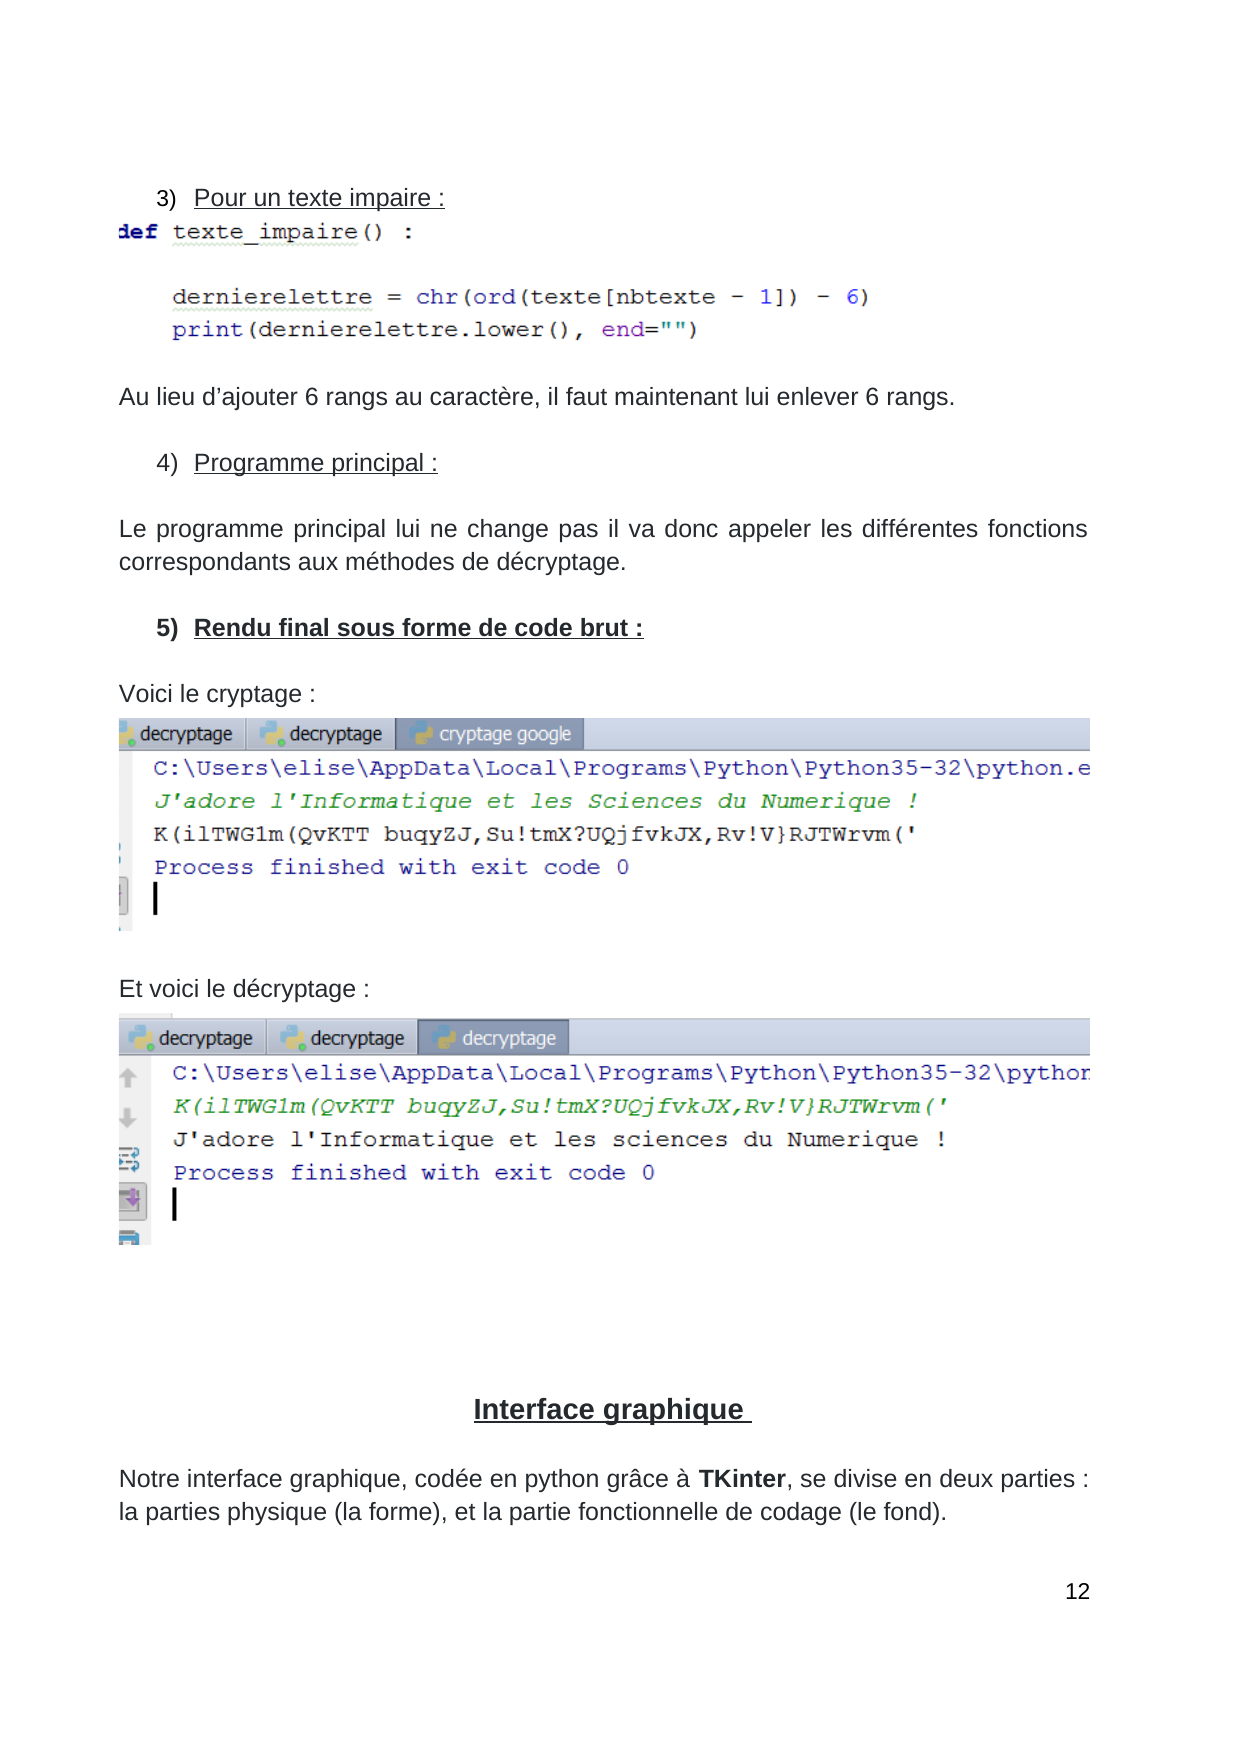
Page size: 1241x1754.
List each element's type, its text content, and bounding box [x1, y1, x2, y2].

picture [118, 1013, 1090, 1245]
picture [118, 718, 1090, 931]
text Interface graphique [119, 1392, 1090, 1426]
text Et voici le décryptage : [119, 974, 1090, 1003]
list Rendu final sous forme de code brut : [156, 613, 1090, 641]
text Notre interface graphique, codée en python grâce à TKinter, se divise en deux parties : la parties physique (la forme), et la partie fonctionnelle de codage (le fond). [119, 1464, 1090, 1526]
text Le programme principal lui ne change pas il va donc appeler les différentes fonctions correspondants aux méthodes de décryptage. [119, 514, 1090, 575]
list Programme principal : [156, 448, 1090, 476]
text Au lieu d’ajouter 6 rangs au caractère, il faut maintenant lui enlever 6 rangs. [119, 382, 1090, 410]
picture [118, 216, 923, 378]
text Voici le cryptage : [119, 679, 1090, 707]
list Pour un texte impaire : [156, 183, 1090, 212]
